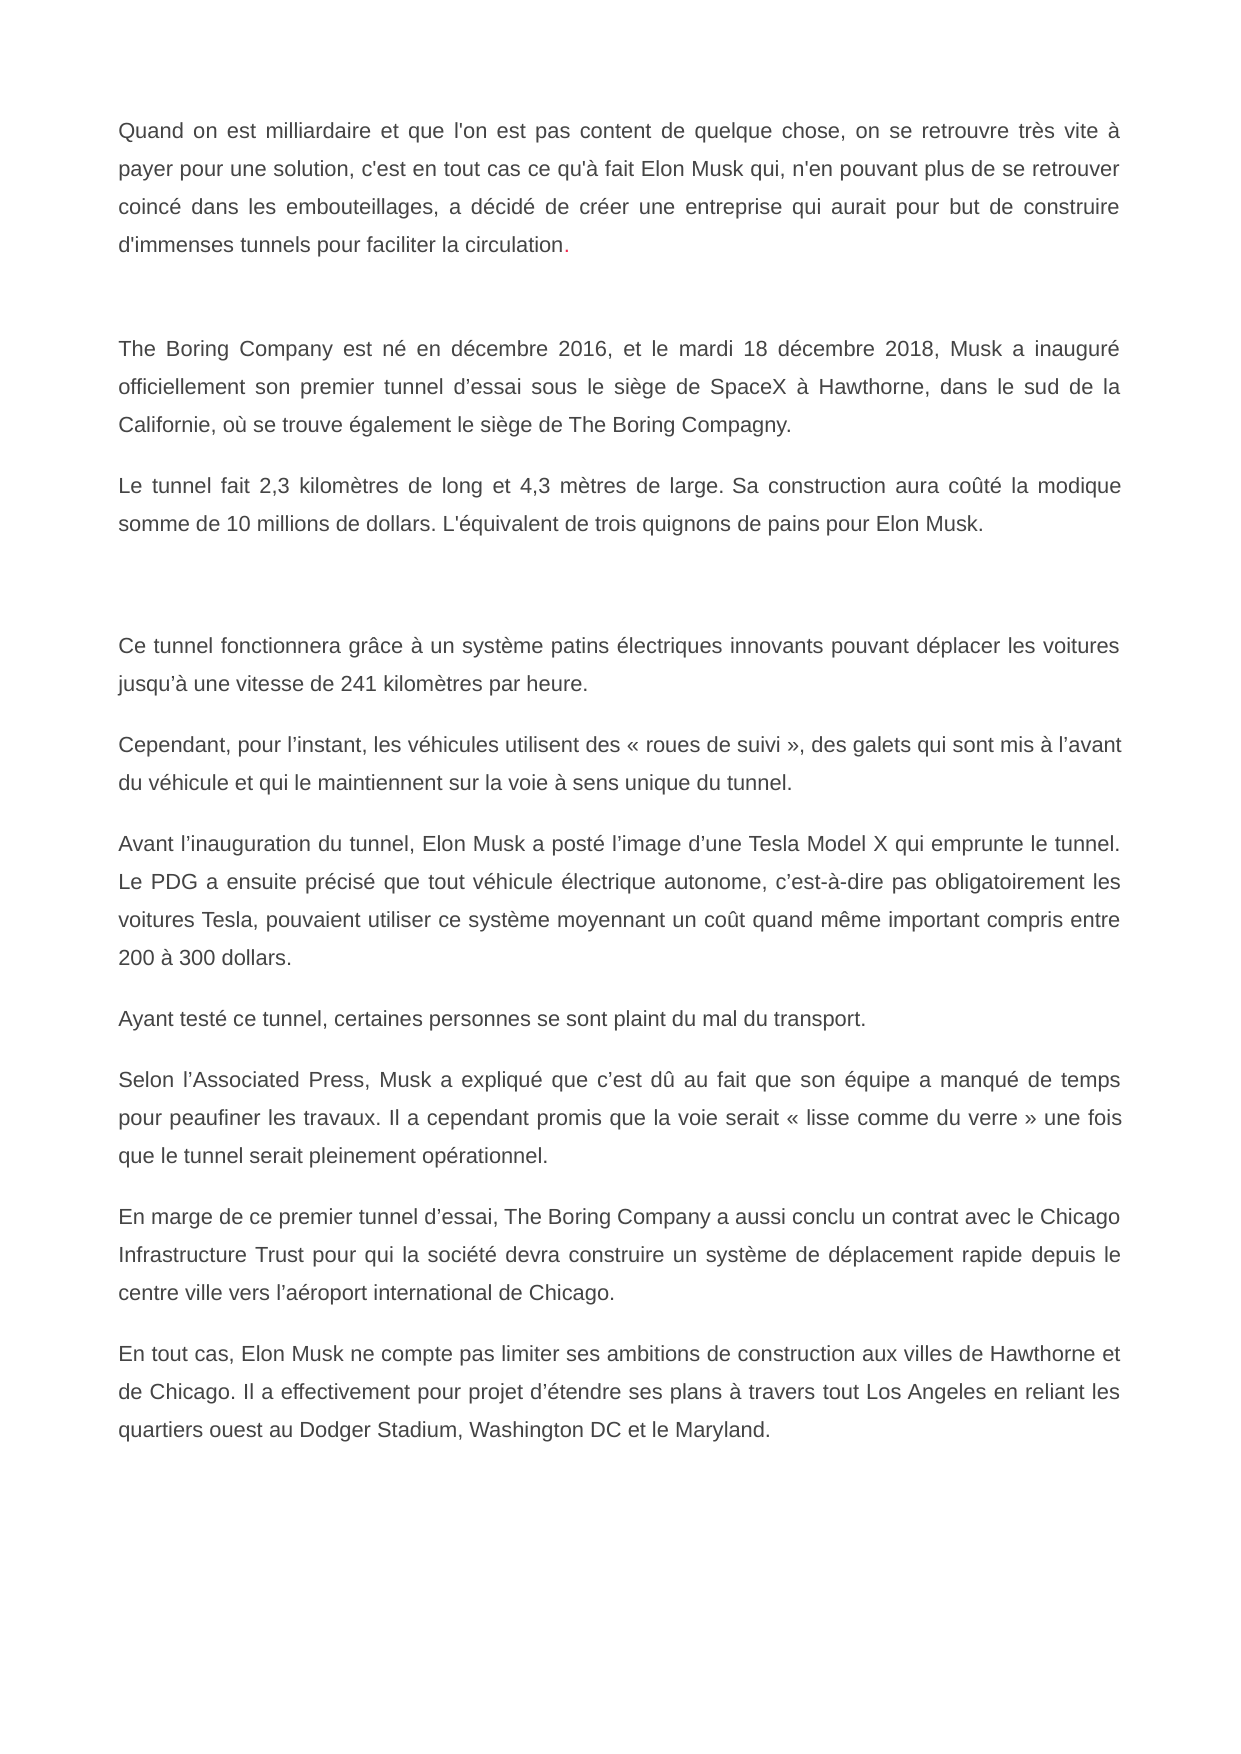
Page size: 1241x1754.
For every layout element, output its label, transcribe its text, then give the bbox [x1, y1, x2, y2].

text En tout cas, Elon Musk ne compte pas limiter ses ambitions de construction aux villes de Hawthorne et de Chicago. Il a effectivement pour projet d’étendre ses plans à travers tout Los Angeles en reliant les quartiers ouest au Dodger Stadium, Washington DC et le Maryland. [118, 1341, 1122, 1442]
text Ce tunnel fonctionnera grâce à un système patins électriques innovants pouvant déplacer les voitures jusqu’à une vitesse de 241 kilomètres par heure. [118, 633, 1122, 696]
text Cependant, pour l’instant, les véhicules utilisent des « roues de suivi », des galets qui sont mis à l’avant du véhicule et qui le maintiennent sur la voie à sens unique du tunnel. [118, 732, 1122, 795]
text Quand on est milliardaire et que l'on est pas content de quelque chose, on se retrouvre très vite à payer pour une solution, c'est en tout cas ce qu'à fait Elon Musk qui, n'en pouvant plus de se retrouver coincé dans les embouteillages, a décidé de créer une entreprise qui aurait pour but de construire d'immenses tunnels pour faciliter la circulation. [118, 118, 1122, 257]
text The Boring Company est né en décembre 2016, et le mardi 18 décembre 2018, Musk a inauguré officiellement son premier tunnel d’essai sous le siège de SpaceX à Hawthorne, dans le sud de la Californie, où se trouve également le siège de The Boring Compagny. [118, 336, 1122, 437]
text Selon l’Associated Press, Musk a expliqué que c’est dû au fait que son équipe a manqué de temps pour peaufiner les travaux. Il a cependant promis que la voie serait « lisse comme du verre » une fois que le tunnel serait pleinement opérationnel. [118, 1067, 1122, 1168]
text Le tunnel fait 2,3 kilomètres de long et 4,3 mètres de large. Sa construction aura coûté la modique somme de 10 millions de dollars. L'équivalent de trois quignons de pains pour Elon Musk. [118, 473, 1122, 536]
text Ayant testé ce tunnel, certaines personnes se sont plaint du mal du transport. [118, 1006, 1122, 1031]
text Avant l’inauguration du tunnel, Elon Musk a posté l’image d’une Tesla Model X qui emprunte le tunnel. Le PDG a ensuite précisé que tout véhicule électrique autonome, c’est-à-dire pas obligatoirement les voitures Tesla, pouvaient utiliser ce système moyennant un coût quand même important compris entre 200 à 300 dollars. [118, 831, 1122, 970]
text En marge de ce premier tunnel d’essai, The Boring Company a aussi conclu un contrat avec le Chicago Infrastructure Trust pour qui la société devra construire un système de déplacement rapide depuis le centre ville vers l’aéroport international de Chicago. [118, 1204, 1122, 1305]
